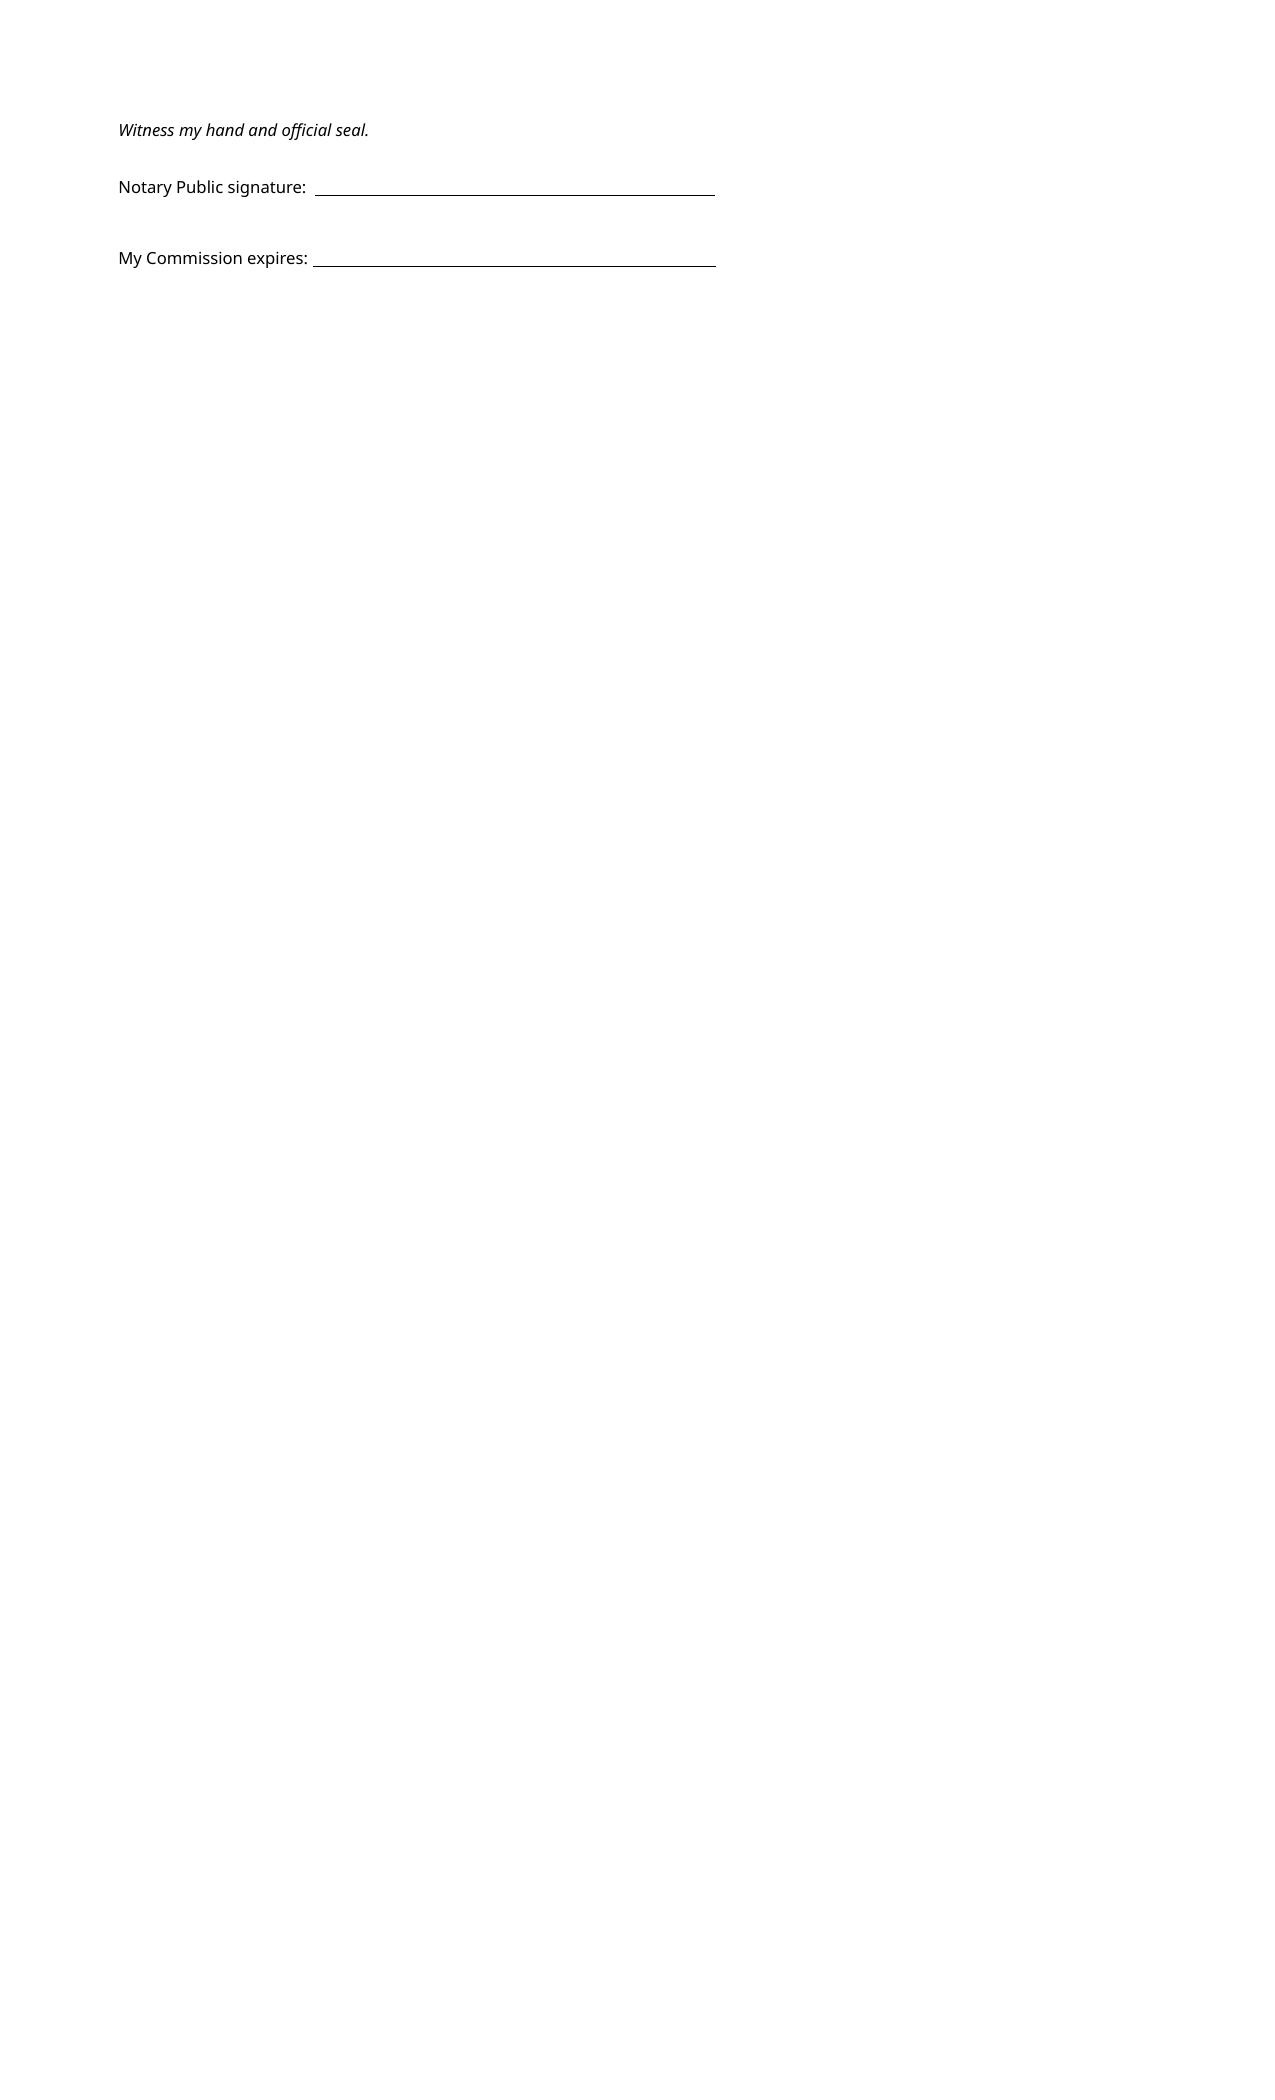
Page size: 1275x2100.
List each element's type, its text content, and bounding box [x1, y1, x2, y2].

text Notary Public signature: [118, 176, 1157, 199]
text My Commission expires: [118, 246, 1157, 269]
text Witness my hand and official seal. [118, 118, 1157, 163]
